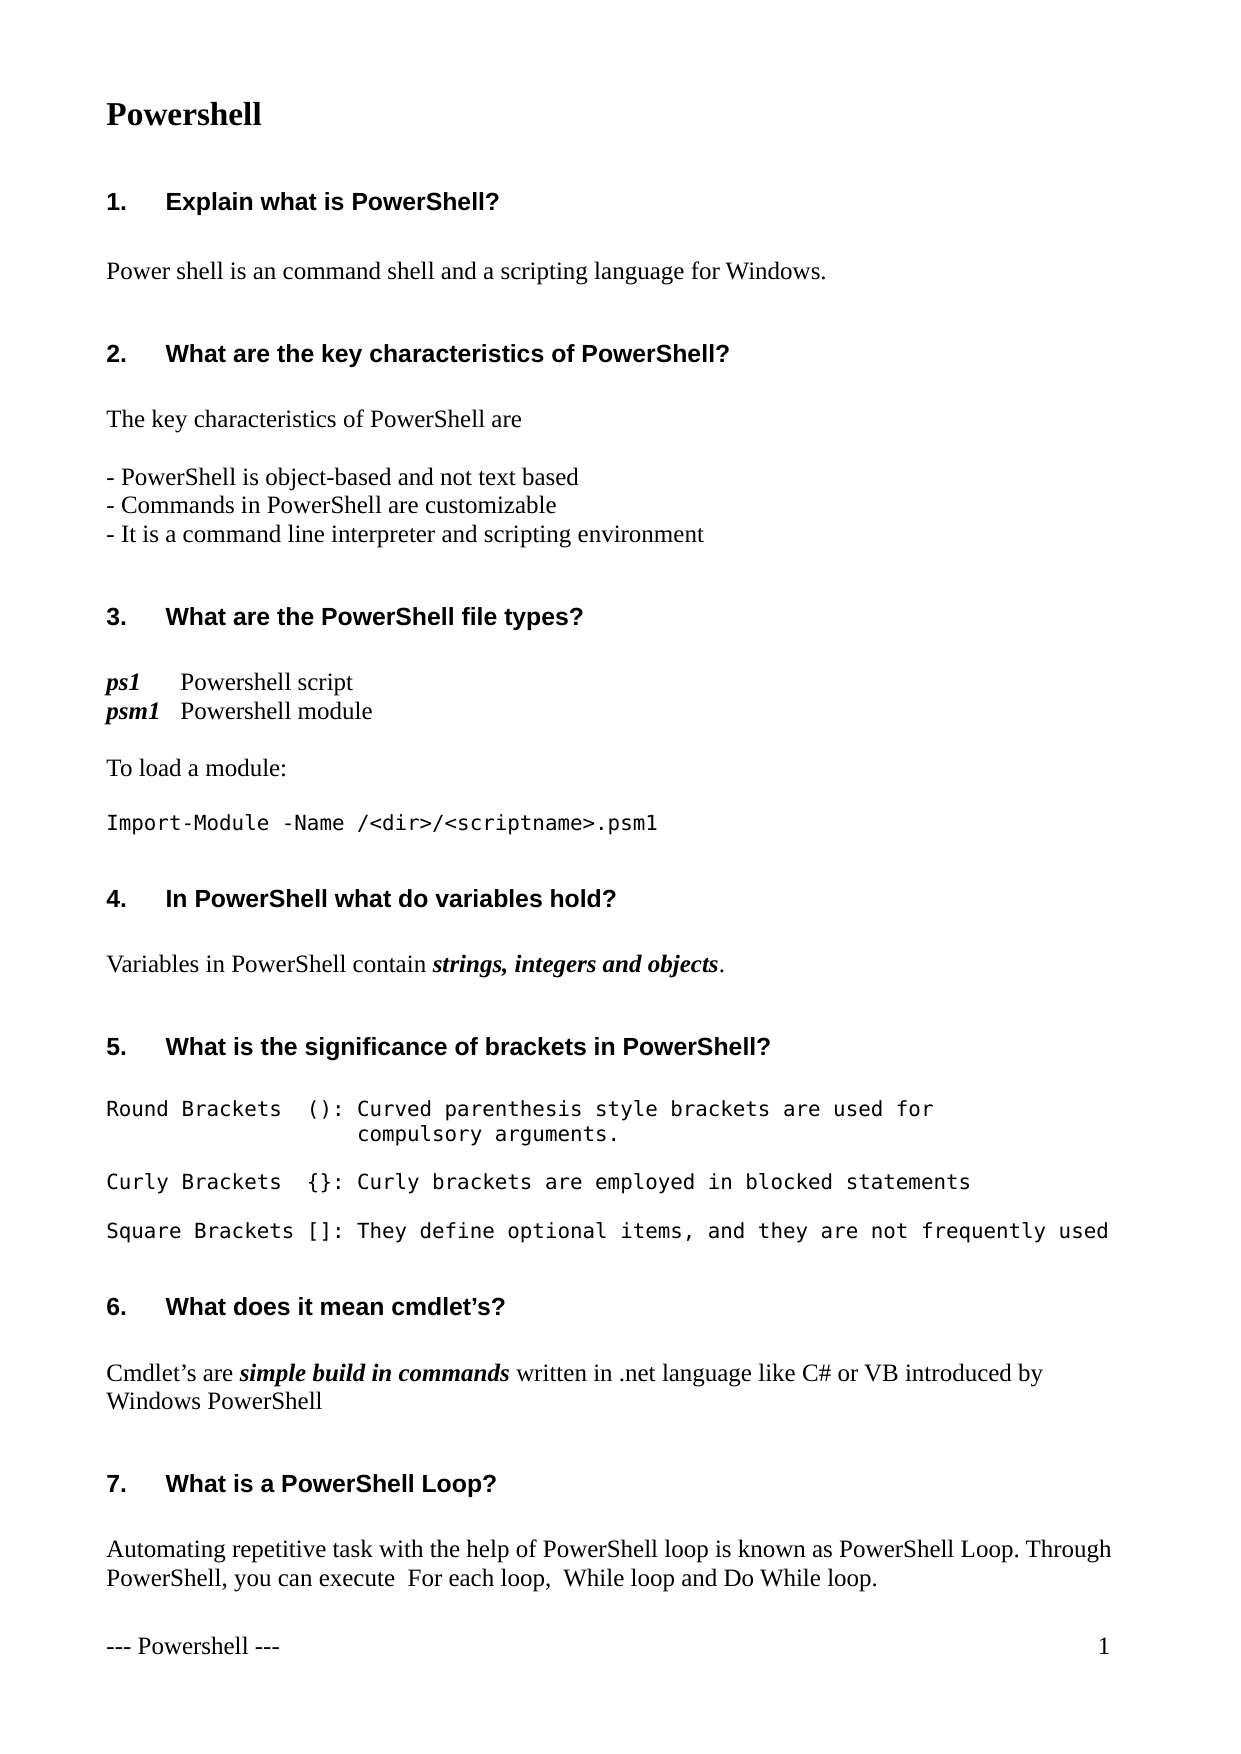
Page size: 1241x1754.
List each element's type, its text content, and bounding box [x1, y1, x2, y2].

subtitle Explain what is PowerShell? [106, 187, 1134, 215]
text - It is a command line interpreter and scripting environment [106, 519, 1134, 548]
text Power shell is an command shell and a scripting language for Windows. [106, 256, 1134, 285]
subtitle What does it mean cmdlet’s? [106, 1292, 1134, 1321]
text ps1 Powershell script [106, 667, 1134, 696]
subtitle In PowerShell what do variables hold? [106, 884, 1134, 913]
text The key characteristics of PowerShell are [106, 404, 1134, 433]
text Round Brackets (): Curved parenthesis style brackets are used for [106, 1097, 1134, 1122]
text Variables in PowerShell contain strings, integers and objects. [106, 949, 1134, 978]
text Curly Brackets {}: Curly brackets are employed in blocked statements [106, 1170, 1134, 1194]
text To load a module: [106, 753, 1134, 782]
subtitle What is the significance of brackets in PowerShell? [106, 1032, 1134, 1061]
text compulsory arguments. [106, 1122, 1134, 1146]
text - Commands in PowerShell are customizable [106, 490, 1134, 519]
text psm1 Powershell module [106, 696, 1134, 724]
text Square Brackets []: They define optional items, and they are not frequently used [106, 1219, 1134, 1243]
text Powershell [106, 94, 1134, 133]
subtitle What are the key characteristics of PowerShell? [106, 339, 1134, 367]
subtitle What are the PowerShell file types? [106, 602, 1134, 630]
text Cmdlet’s are simple build in commands written in .net language like C# or VB introduced by Windows PowerShell [106, 1358, 1134, 1415]
text Automating repetitive task with the help of PowerShell loop is known as PowerShell Loop. Through PowerShell, you can execute For each loop, While loop and Do While loop. [106, 1534, 1134, 1592]
subtitle What is a PowerShell Loop? [106, 1469, 1134, 1497]
text - PowerShell is object-based and not text based [106, 462, 1134, 490]
text Import-Module -Name /<dir>/<scriptname>.psm1 [106, 811, 1134, 835]
